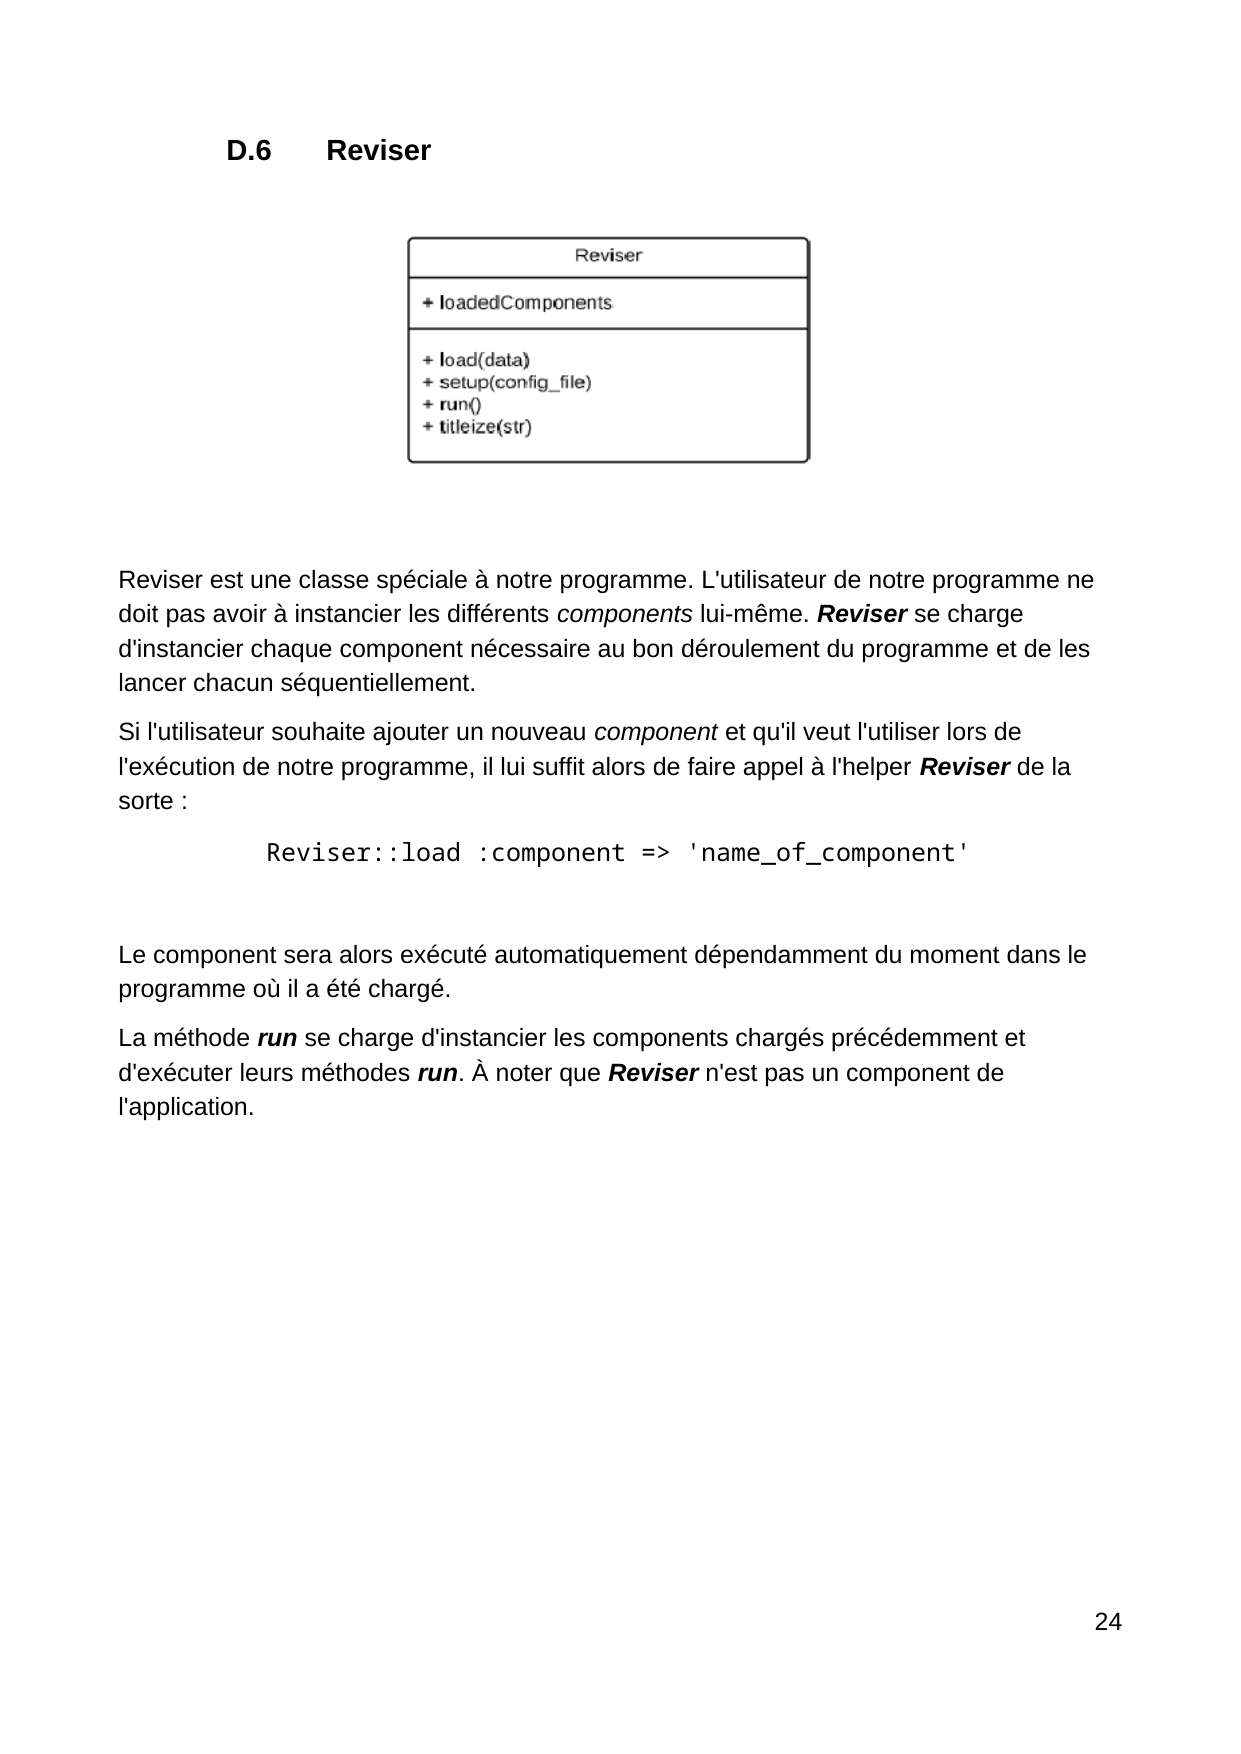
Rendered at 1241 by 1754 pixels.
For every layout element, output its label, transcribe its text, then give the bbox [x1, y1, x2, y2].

text Le component sera alors exécuté automatiquement dépendamment du moment dans le programme où il a été chargé. [118, 939, 1122, 1003]
subtitle Reviser [178, 133, 1122, 166]
text Reviser est une classe spéciale à notre programme. L'utilisateur de notre programme ne doit pas avoir à instancier les différents components lui-même. Reviser se charge d'instancier chaque component nécessaire au bon déroulement du programme et de les lancer chacun séquentiellement. [118, 564, 1122, 697]
text La méthode run se charge d'instancier les components chargés précédemment et d'exécuter leurs méthodes run. À noter que Reviser n'est pas un component de l'application. [118, 1023, 1122, 1121]
text Si l'utilisateur souhaite ajouter un nouveau component et qu'il veut l'utiliser lors de l'exécution de notre programme, il lui suffit alors de faire appel à l'helper Reviser de la sorte : [118, 717, 1122, 815]
picture [335, 202, 815, 494]
text Reviser::load :component => 'name_of_component' [118, 835, 1122, 869]
